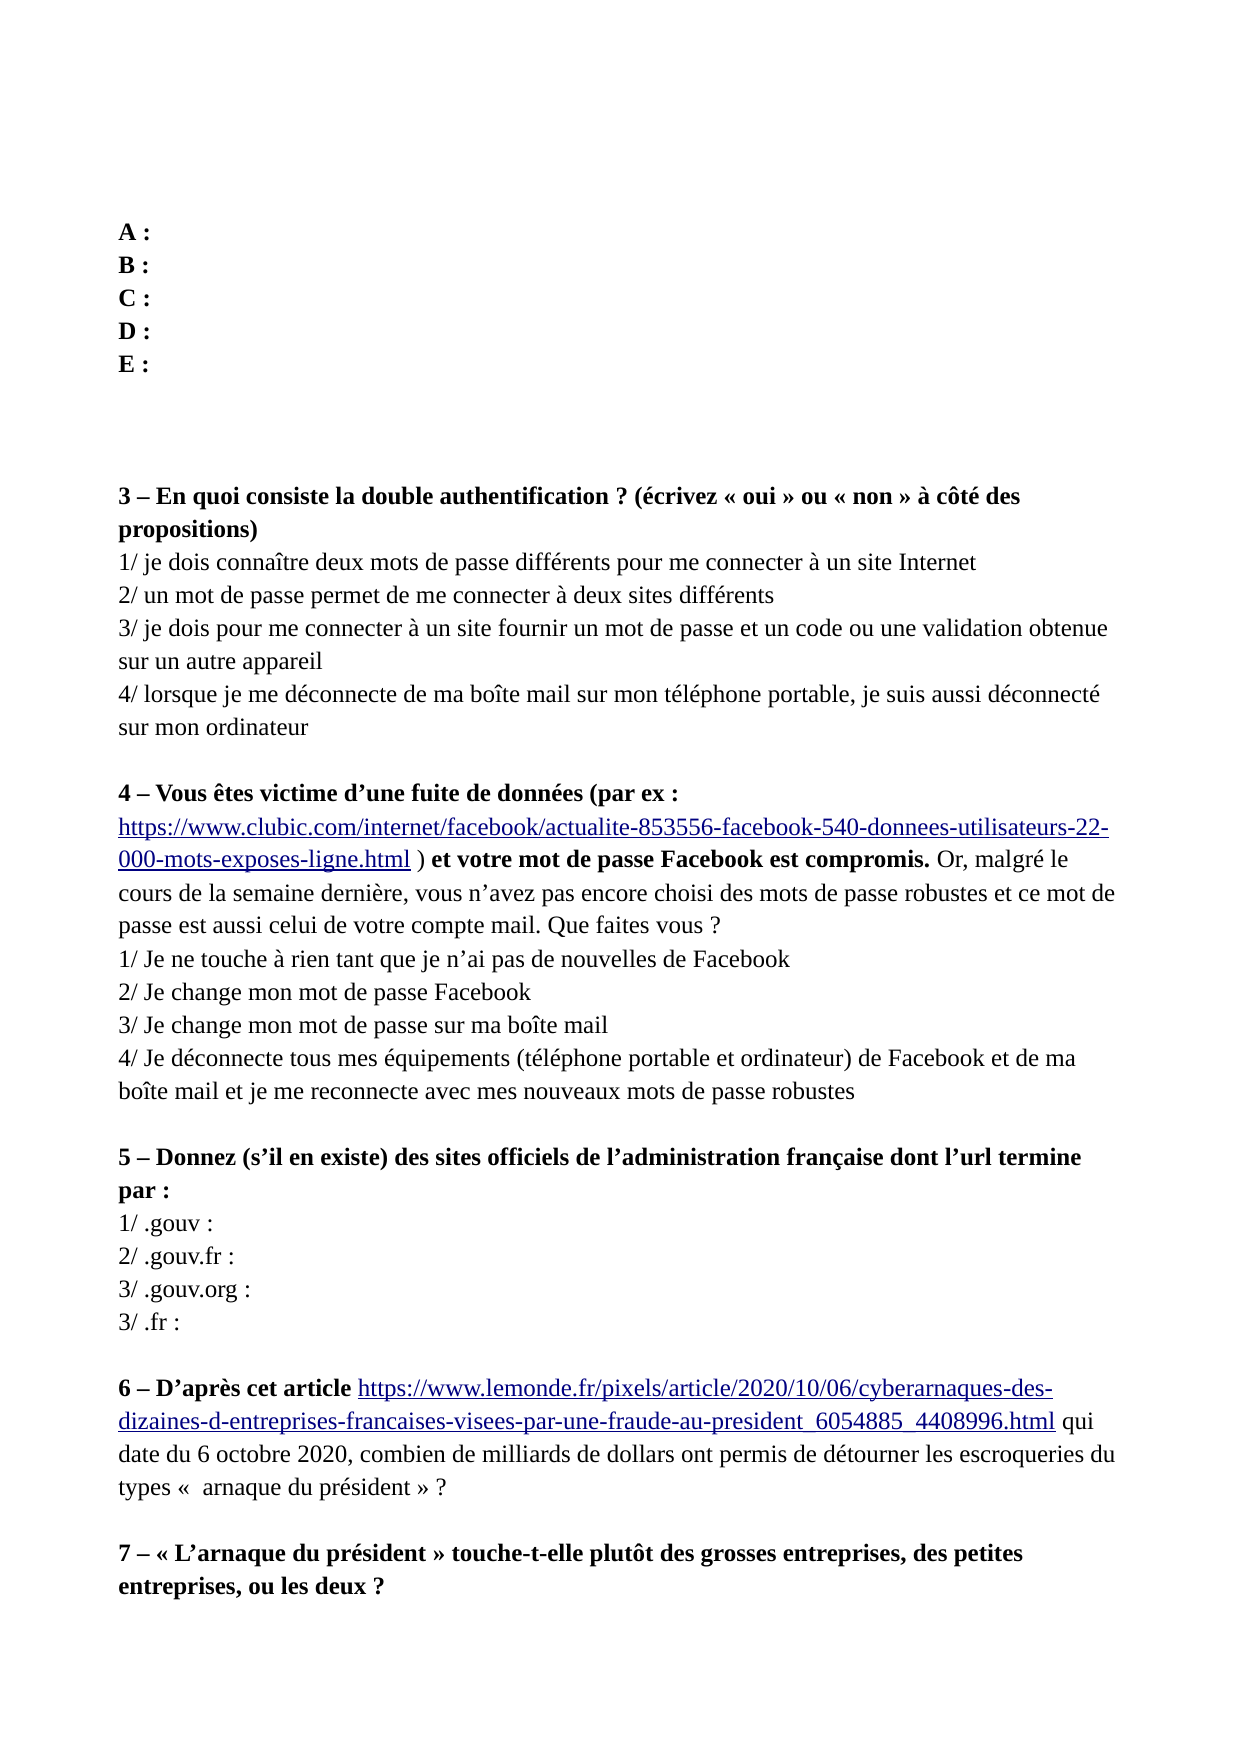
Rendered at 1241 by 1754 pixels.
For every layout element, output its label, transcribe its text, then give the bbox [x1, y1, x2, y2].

text 4/ Je déconnecte tous mes équipements (téléphone portable et ordinateur) de Facebook et de ma boîte mail et je me reconnecte avec mes nouveaux mots de passe robustes [118, 1043, 1122, 1104]
text 3/ je dois pour me connecter à un site fournir un mot de passe et un code ou une validation obtenue sur un autre appareil [118, 613, 1122, 675]
text 2/ .gouv.fr : [118, 1241, 1122, 1269]
text E : [118, 349, 1122, 378]
text 2/ Je change mon mot de passe Facebook [118, 977, 1122, 1005]
text 3 – En quoi consiste la double authentification ? (écrivez « oui » ou « non » à côté des propositions) [118, 481, 1122, 543]
text 1/ je dois connaître deux mots de passe différents pour me connecter à un site Internet [118, 547, 1122, 576]
text 3/ Je change mon mot de passe sur ma boîte mail [118, 1010, 1122, 1038]
text A : [118, 217, 1122, 246]
text B : [118, 250, 1122, 279]
text D : [118, 316, 1122, 345]
text C : [118, 283, 1122, 312]
text 3/ .fr : [118, 1307, 1122, 1336]
text 6 – D’après cet article https://www.lemonde.fr/pixels/article/2020/10/06/cyberarnaques-des-dizaines-d-entreprises-francaises-visees-par-une-fraude-au-president_6054885_4408996.html qui date du 6 octobre 2020, combien de milliards de dollars ont permis de détourner les escroqueries du types « arnaque du président » ? [118, 1373, 1122, 1501]
text 5 – Donnez (s’il en existe) des sites officiels de l’administration française dont l’url termine par : [118, 1142, 1122, 1203]
text 7 – « L’arnaque du président » touche-t-elle plutôt des grosses entreprises, des petites entreprises, ou les deux ? [118, 1538, 1122, 1600]
text 4 – Vous êtes victime d’une fuite de données (par ex : https://www.clubic.com/internet/facebook/actualite-853556-facebook-540-donnees-utilisateurs-22-000-mots-exposes-ligne.html ) et votre mot de passe Facebook est compromis. Or, malgré le cours de la semaine dernière, vous n’avez pas encore choisi des mots de passe robustes et ce mot de passe est aussi celui de votre compte mail. Que faites vous ? [118, 778, 1122, 939]
text 2/ un mot de passe permet de me connecter à deux sites différents [118, 580, 1122, 609]
text 4/ lorsque je me déconnecte de ma boîte mail sur mon téléphone portable, je suis aussi déconnecté sur mon ordinateur [118, 679, 1122, 741]
text 3/ .gouv.org : [118, 1274, 1122, 1303]
text 1/ .gouv : [118, 1208, 1122, 1237]
text 1/ Je ne touche à rien tant que je n’ai pas de nouvelles de Facebook [118, 944, 1122, 972]
